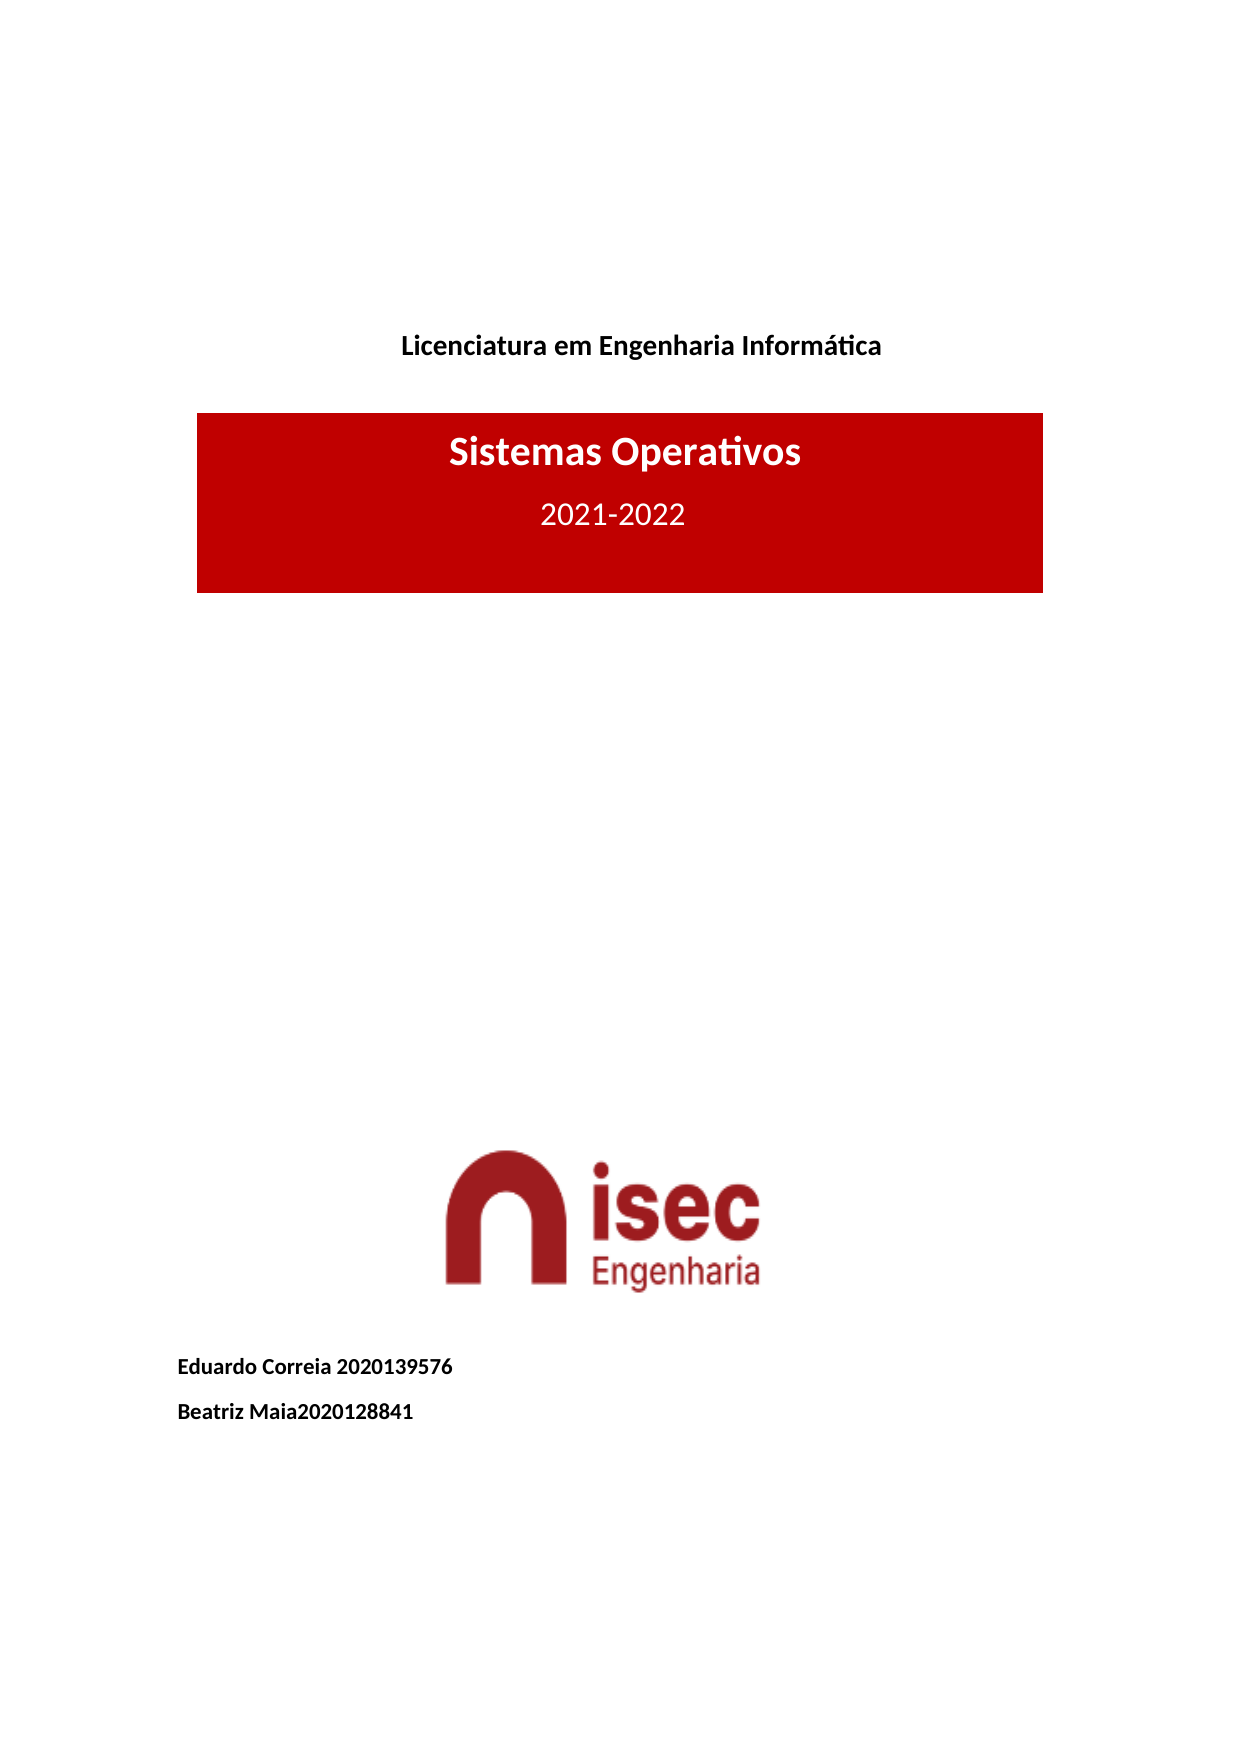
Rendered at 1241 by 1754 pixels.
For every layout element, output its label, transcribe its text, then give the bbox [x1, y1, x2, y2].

text 2021-2022 [1043, 493, 1063, 533]
text Beatriz Maia2020128841 [177, 1397, 1063, 1425]
text Licenciatura em Engenharia Informática [251, 327, 1063, 363]
text Sistemas Operativos [1043, 425, 1063, 476]
text Eduardo Correia 2020139576 [177, 1352, 1063, 1380]
